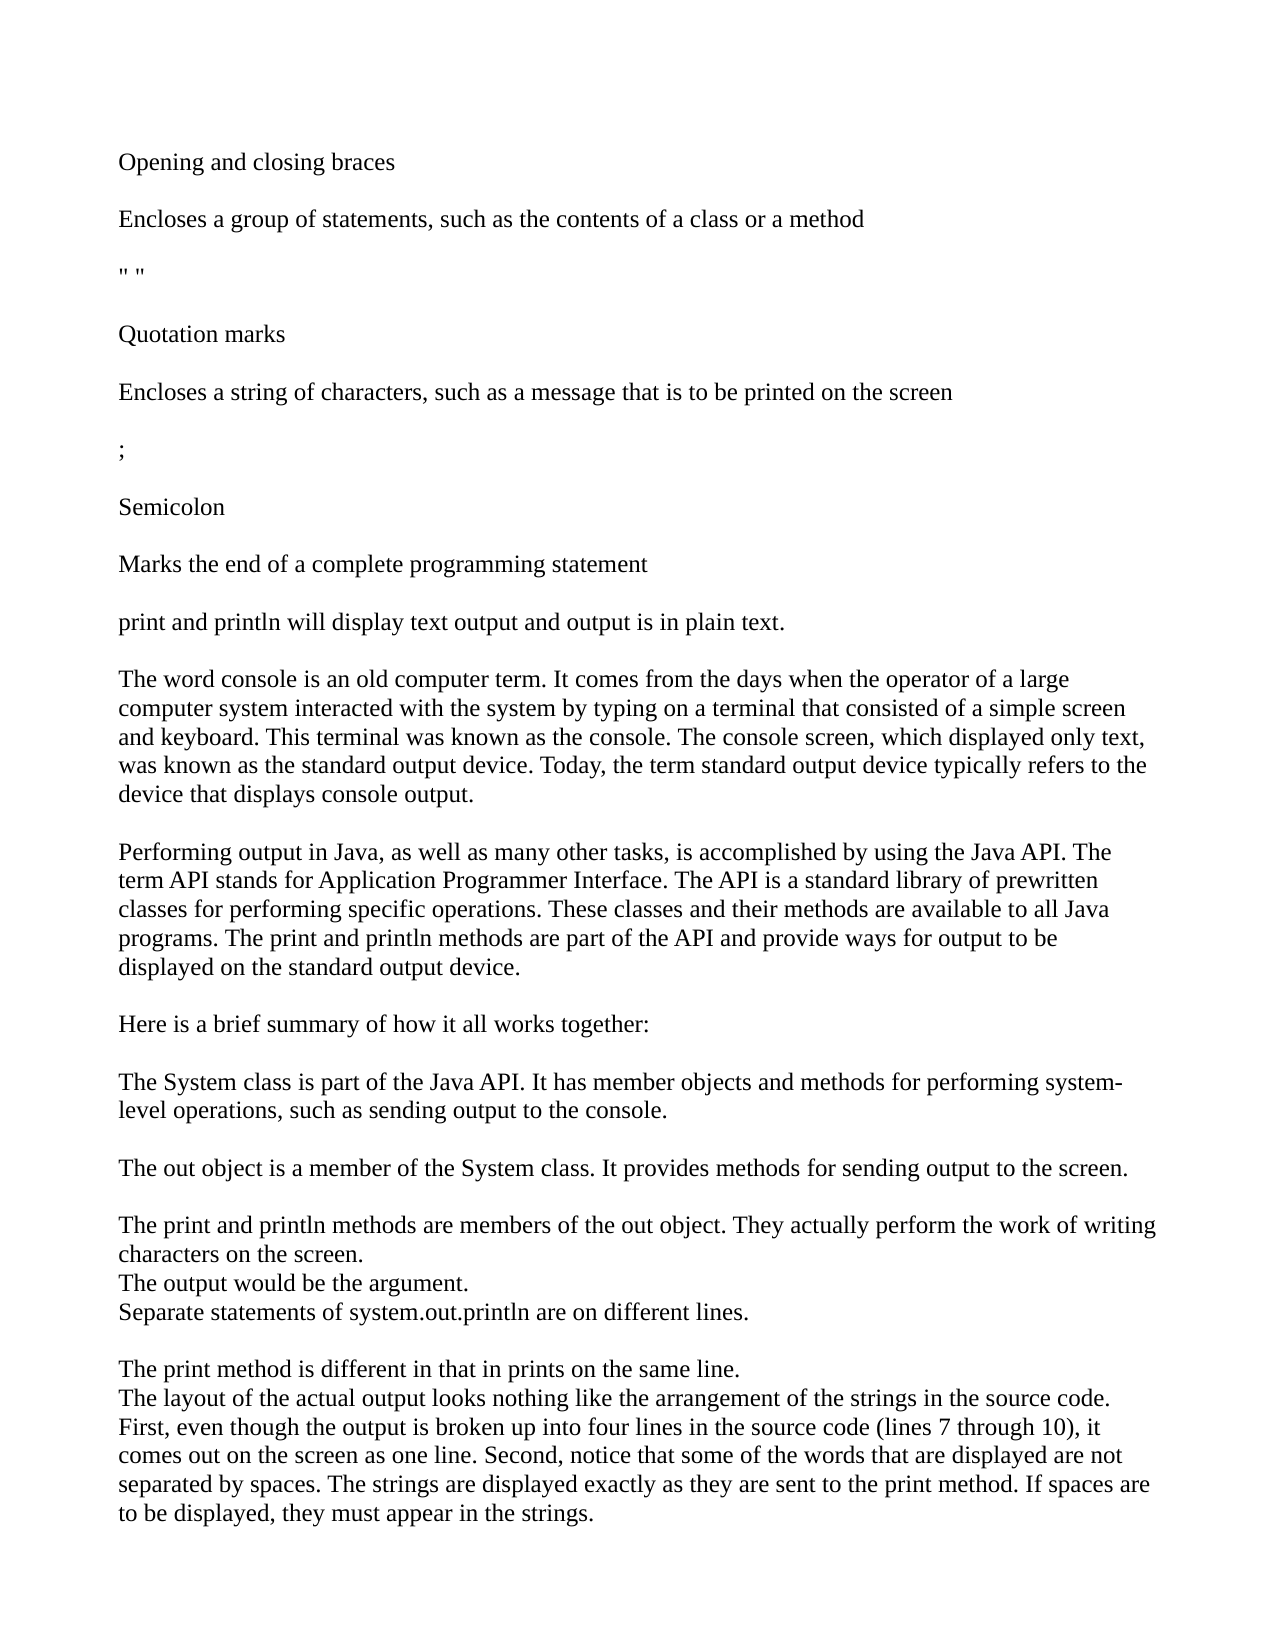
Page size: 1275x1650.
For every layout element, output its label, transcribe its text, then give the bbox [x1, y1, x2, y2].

text The out object is a member of the System class. It provides methods for sending output to the screen. [118, 1153, 1157, 1182]
text The System class is part of the Java API. It has member objects and methods for performing system-level operations, such as sending output to the console. [118, 1067, 1157, 1124]
text The print and println methods are members of the out object. They actually perform the work of writing characters on the screen. [118, 1211, 1157, 1268]
text ; [118, 434, 1157, 463]
text Encloses a string of characters, such as a message that is to be printed on the screen [118, 377, 1157, 406]
text " " [118, 262, 1157, 291]
text Performing output in Java, as well as many other tasks, is accomplished by using the Java API. The term API stands for Application Programmer Interface. The API is a standard library of prewritten classes for performing specific operations. These classes and their methods are available to all Java programs. The print and println methods are part of the API and provide ways for output to be displayed on the standard output device. [118, 837, 1157, 981]
text Semicolon [118, 492, 1157, 521]
text Marks the end of a complete programming statement [118, 549, 1157, 578]
text print and println will display text output and output is in plain text. [118, 607, 1157, 636]
text The print method is different in that in prints on the same line. [118, 1354, 1157, 1383]
text The layout of the actual output looks nothing like the arrangement of the strings in the source code. First, even though the output is broken up into four lines in the source code (lines 7 through 10), it comes out on the screen as one line. Second, notice that some of the words that are displayed are not separated by spaces. The strings are displayed exactly as they are sent to the print method. If spaces are to be displayed, they must appear in the strings. [118, 1383, 1157, 1527]
text Encloses a group of statements, such as the contents of a class or a method [118, 204, 1157, 233]
text The output would be the argument. [118, 1268, 1157, 1297]
text Separate statements of system.out.println are on different lines. [118, 1297, 1157, 1326]
text The word console is an old computer term. It comes from the days when the operator of a large computer system interacted with the system by typing on a terminal that consisted of a simple screen and keyboard. This terminal was known as the console. The console screen, which displayed only text, was known as the standard output device. Today, the term standard output device typically refers to the device that displays console output. [118, 664, 1157, 808]
text Here is a brief summary of how it all works together: [118, 1009, 1157, 1038]
text Opening and closing braces [118, 147, 1157, 176]
text Quotation marks [118, 319, 1157, 348]
